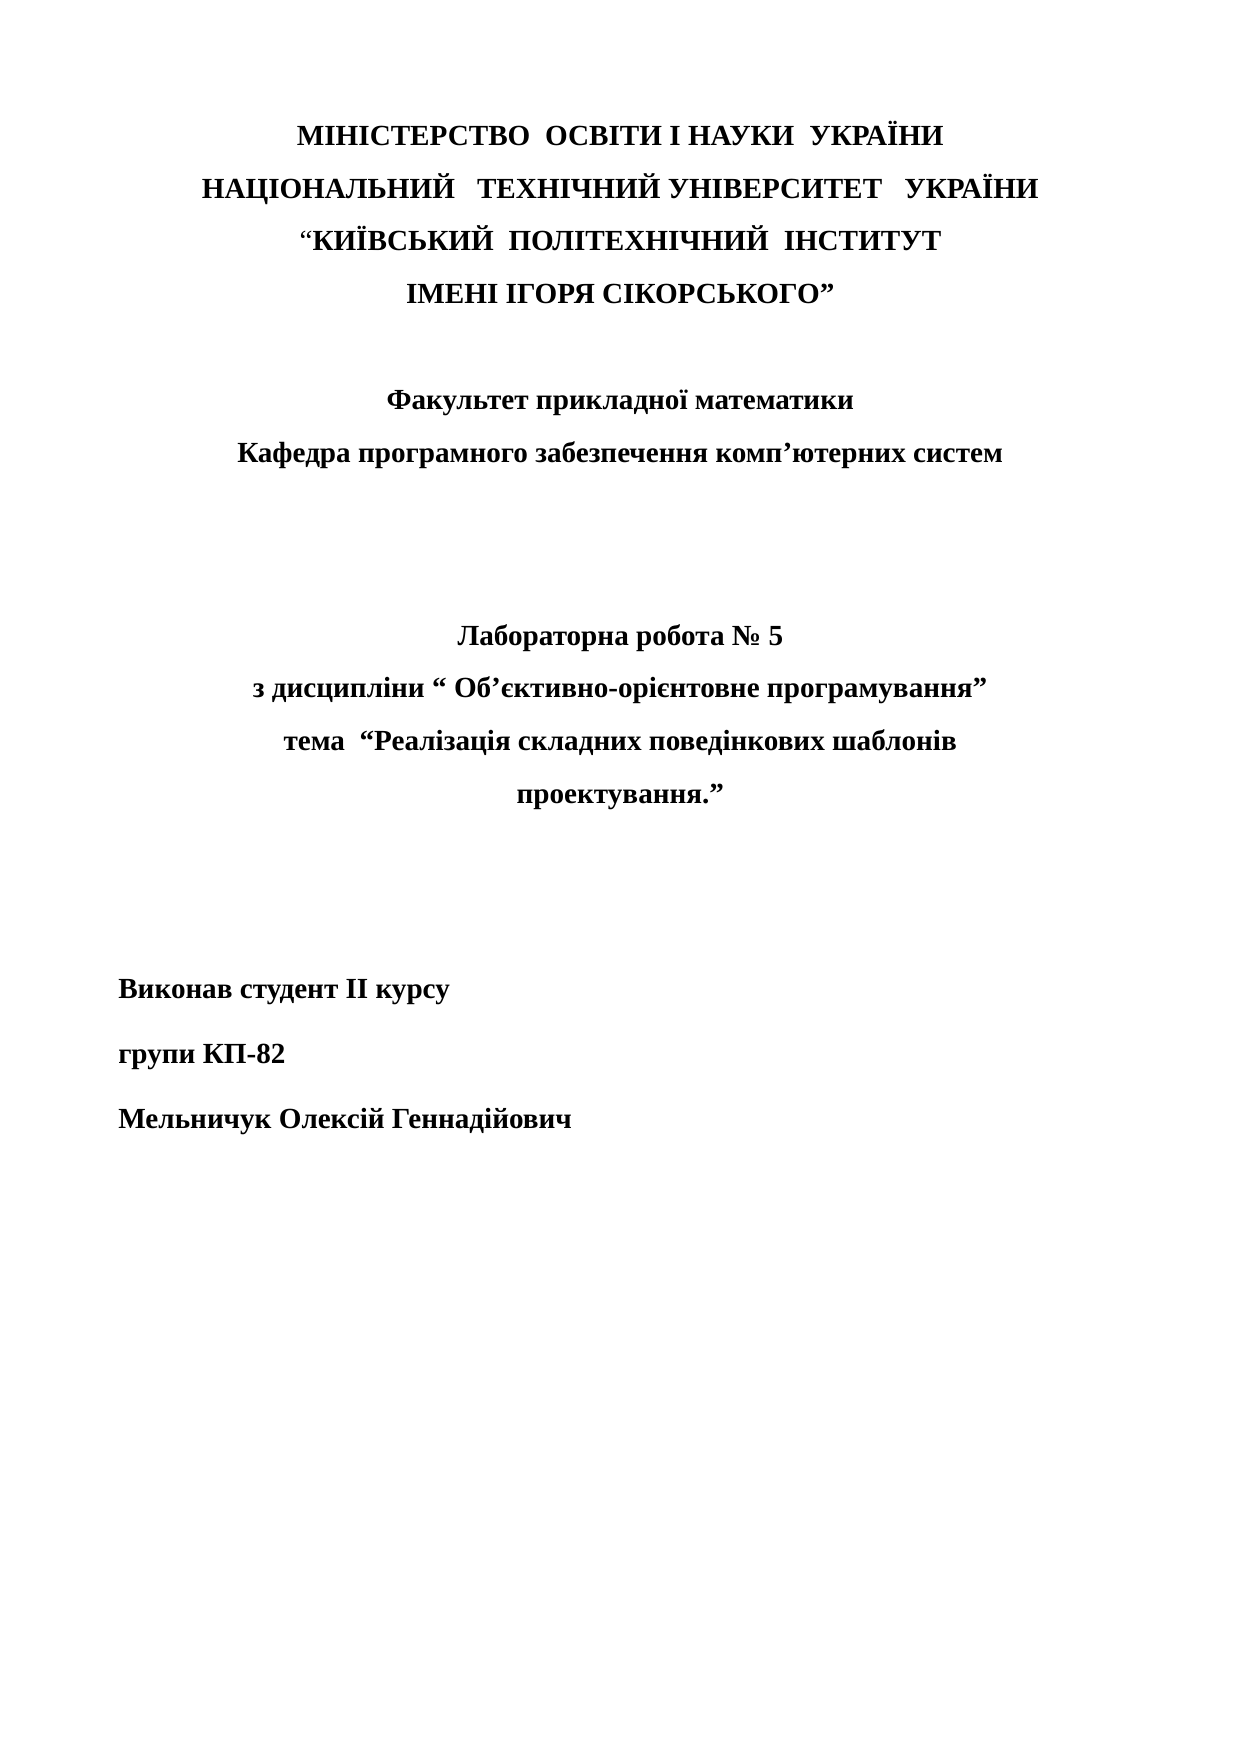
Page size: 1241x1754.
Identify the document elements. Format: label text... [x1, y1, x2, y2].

text НАЦІОНАЛЬНИЙ ТЕХНІЧНИЙ УНІВЕРСИТЕТ УКРАЇНИ [118, 171, 1122, 204]
text Лабораторна робота № 5 [118, 618, 1122, 651]
text “КИЇВСЬКИЙ ПОЛІТЕХНІЧНИЙ ІНСТИТУТ [118, 223, 1122, 257]
text Факультет прикладної математики [118, 382, 1122, 416]
table_header Виконав студент II курсу групи КП-82 Мельничук Олексій Геннадійович [118, 959, 573, 1219]
text ІМЕНІ ІГОРЯ СІКОРСЬКОГО” [118, 276, 1122, 310]
text тема “Реалізація складних поведінкових шаблонів [118, 723, 1122, 757]
text МIНIСТЕРСТВО ОСВIТИ І НАУКИ УКРАЇНИ [118, 118, 1122, 152]
table_header [573, 959, 654, 1219]
text Кафедра програмного забезпечення комп’ютерних систем [118, 435, 1122, 468]
text з дисципліни “ Об’єктивно-орієнтовне програмування” [118, 670, 1122, 704]
text проектування.” [118, 776, 1122, 809]
